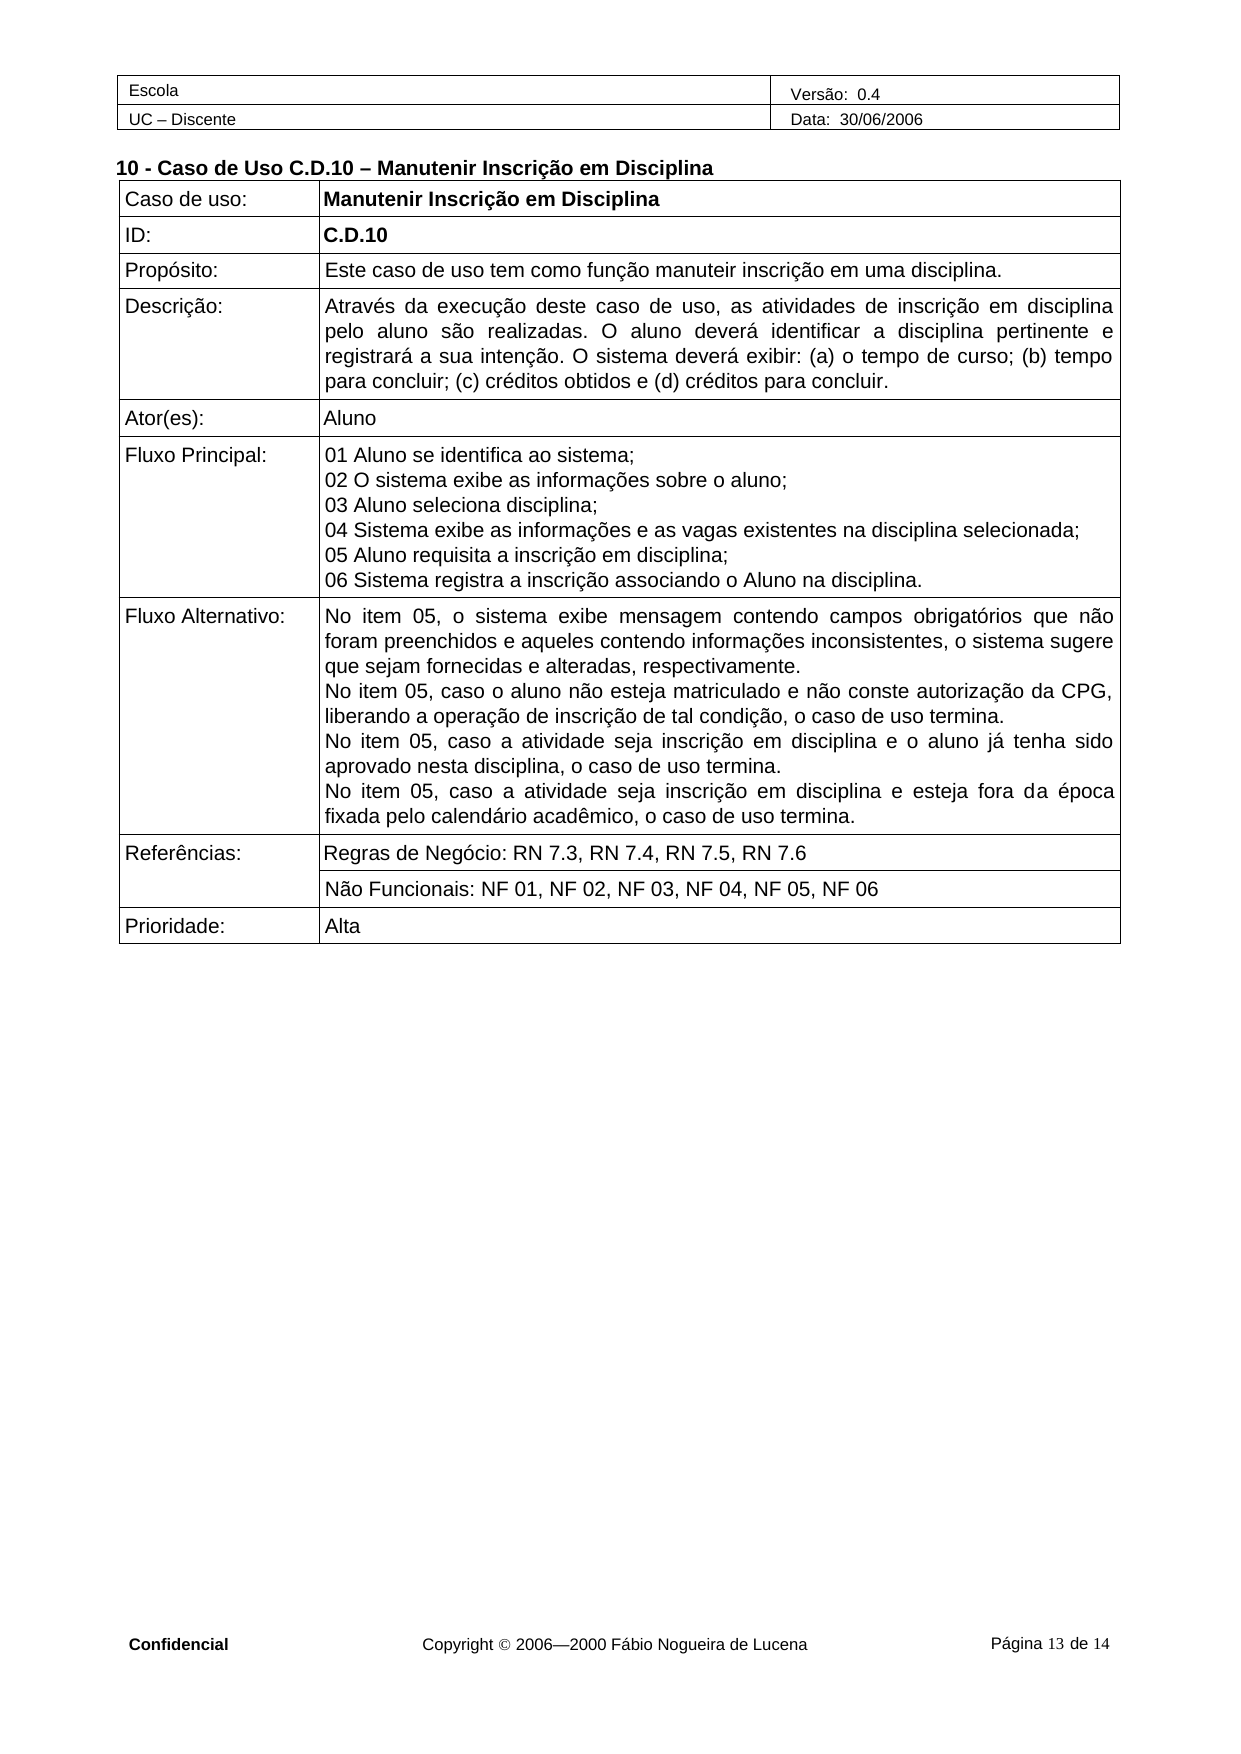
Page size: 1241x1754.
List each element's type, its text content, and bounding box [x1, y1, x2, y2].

table_cell C.D.10 [320, 217, 1120, 253]
table_header Regras de Negócio: RN 7.3, RN 7.4, RN 7.5, RN 7.6 [320, 835, 1120, 870]
table_cell Prioridade: [120, 908, 319, 943]
table_cell Fluxo Alternativo: [120, 598, 319, 834]
table_cell Este caso de uso tem como função manuteir inscrição em uma disciplina. [320, 254, 1120, 287]
table_cell 01 Aluno se identifica ao sistema; 02 O sistema exibe as informações sobre o aluno; 03 Aluno seleciona disciplina; 04 Sistema exibe as informações e as vagas existentes na disciplina selecionada; 05 Aluno requisita a inscrição em disciplina; 06 Sistema registra a inscrição associando o Aluno na disciplina. [320, 437, 1120, 597]
table_cell ID: [120, 217, 319, 253]
table_cell Descrição: [120, 289, 319, 399]
table_cell Propósito: [120, 254, 319, 287]
table_cell Alta [320, 908, 1120, 943]
table_cell Através da execução deste caso de uso, as atividades de inscrição em disciplina pelo aluno são realizadas. O aluno deverá identificar a disciplina pertinente e registrará a sua intenção. O sistema deverá exibir: (a) o tempo de curso; (b) tempo para concluir; (c) créditos obtidos e (d) créditos para concluir. [320, 289, 1120, 399]
table_header Manutenir Inscrição em Disciplina [320, 181, 1120, 216]
table_cell No item 05, o sistema exibe mensagem contendo campos obrigatórios que não foram preenchidos e aqueles contendo informações inconsistentes, o sistema sugere que sejam fornecidas e alteradas, respectivamente. No item 05, caso o aluno não esteja matriculado e não conste autorização da CPG, liberando a operação de inscrição de tal condição, o caso de uso termina. No item 05, caso a atividade seja inscrição em disciplina e o aluno já tenha sido aprovado nesta disciplina, o caso de uso termina. No item 05, caso a atividade seja inscrição em disciplina e esteja fora da época fixada pelo calendário acadêmico, o caso de uso termina. [320, 598, 1120, 834]
table_cell Referências: [120, 835, 319, 907]
table_cell Fluxo Principal: [120, 437, 319, 597]
table_cell Ator(es): [120, 400, 319, 436]
table_header Caso de uso: [120, 181, 319, 216]
text 10 - Caso de Uso C.D.10 – Manutenir Inscrição em Disciplina [116, 154, 1120, 179]
table_cell Aluno [320, 400, 1120, 436]
table_cell Não Funcionais: NF 01, NF 02, NF 03, NF 04, NF 05, NF 06 [320, 871, 1120, 907]
